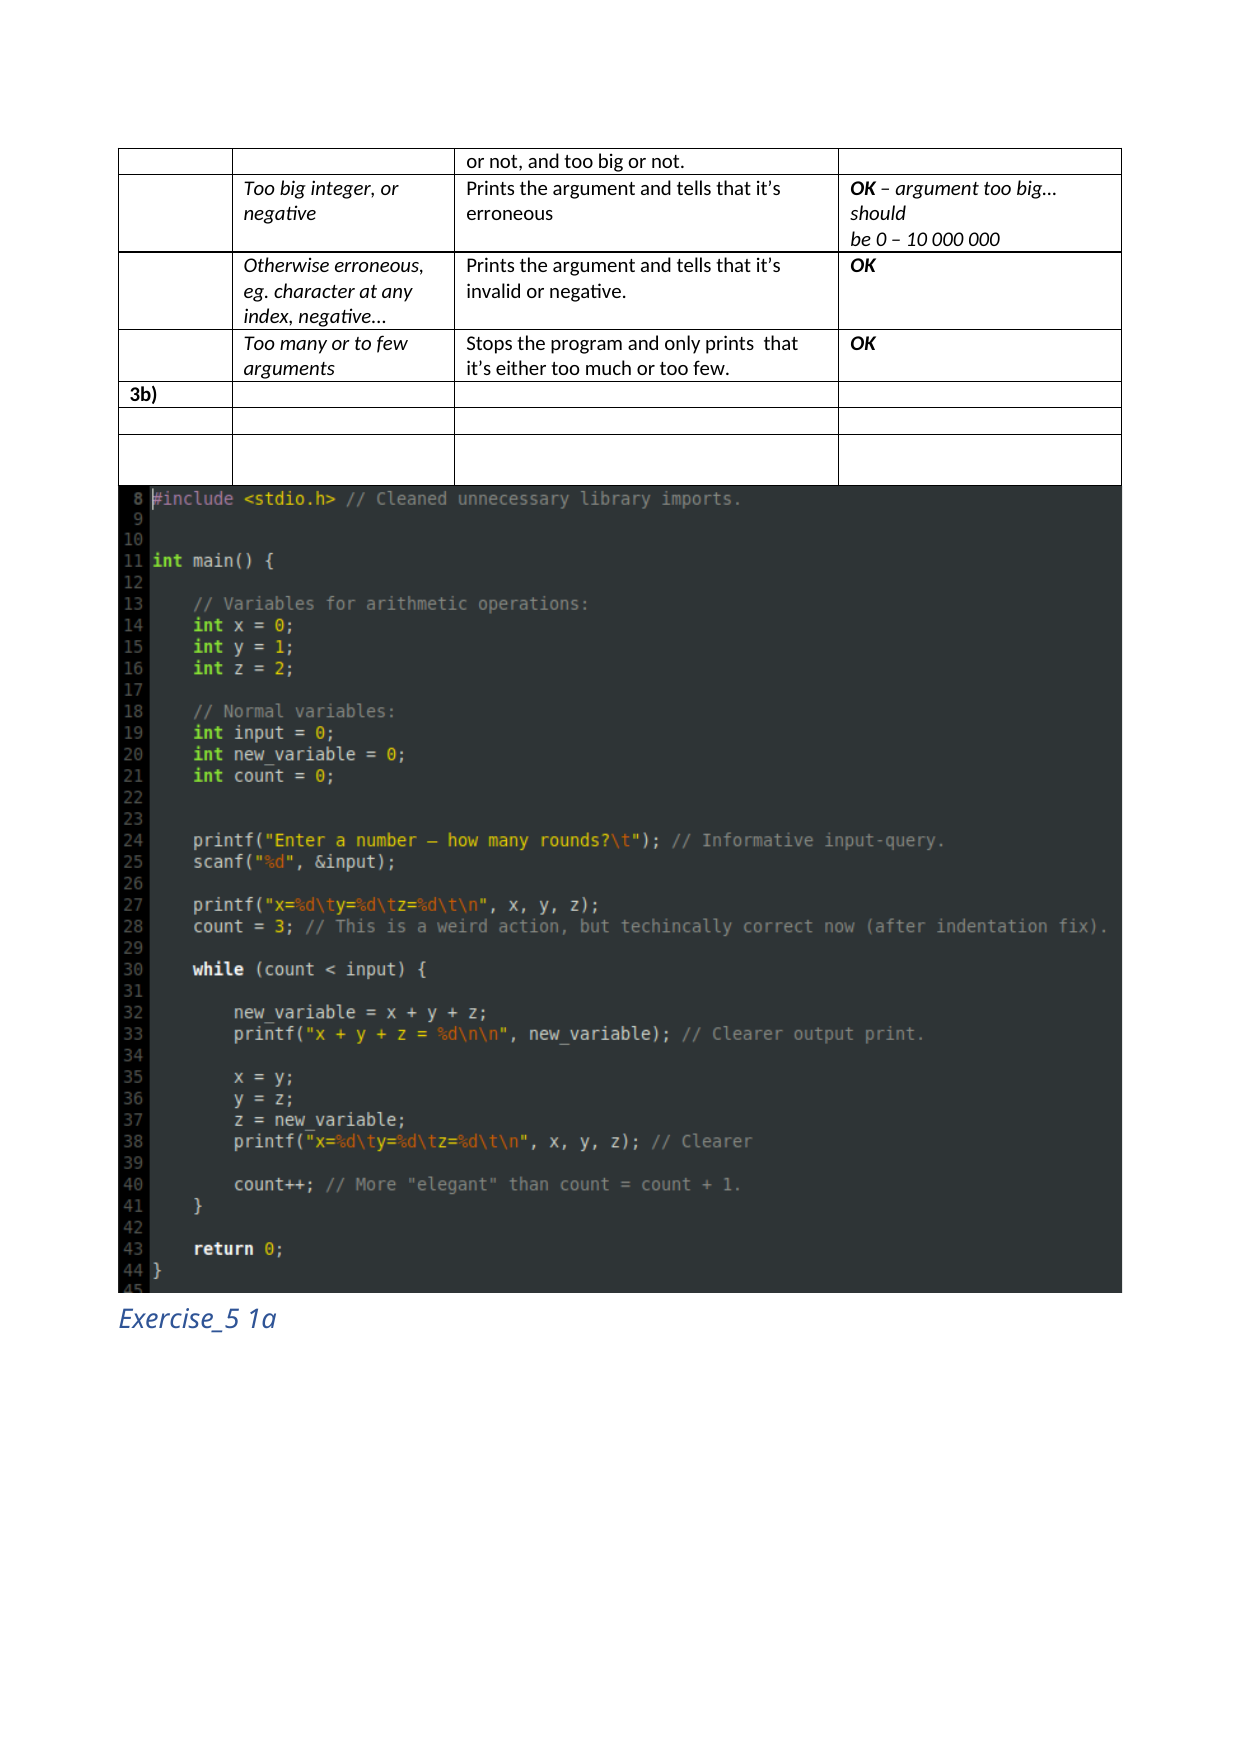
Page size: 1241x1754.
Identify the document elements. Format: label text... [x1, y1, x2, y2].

table_cell [119, 149, 232, 174]
table_cell [455, 408, 838, 433]
table_cell OK [839, 253, 1121, 329]
table_cell [839, 382, 1121, 407]
table_cell Too many or to few arguments [233, 330, 454, 381]
table_cell Too big integer, or negative [233, 175, 454, 251]
table_cell [839, 149, 1121, 174]
picture [118, 486, 1123, 1293]
table_cell 3b) [119, 382, 232, 407]
table_cell [233, 382, 454, 407]
table_cell [839, 408, 1121, 433]
table_cell Prints the argument and tells that it’s invalid or negative. [455, 253, 838, 329]
table_cell [233, 408, 454, 433]
table_cell [455, 382, 838, 407]
table_cell [119, 253, 232, 329]
table_cell Otherwise erroneous, eg. character at any index, negative... [233, 253, 454, 329]
table_cell OK [839, 330, 1121, 381]
table_cell [119, 175, 232, 251]
table_cell [119, 408, 232, 433]
table_cell [455, 435, 838, 485]
table_cell [233, 149, 454, 174]
table_cell OK – argument too big… should be 0 – 10 000 000 [839, 175, 1121, 251]
table_cell Prints the argument and tells that it’s erroneous [455, 175, 838, 251]
table_cell [119, 435, 232, 485]
table_cell [119, 330, 232, 381]
subtitle Exercise_5 1a [118, 1293, 1122, 1337]
table_cell or not, and too big or not. [455, 149, 838, 174]
table_cell Stops the program and only prints that it’s either too much or too few. [455, 330, 838, 381]
table_cell [839, 435, 1121, 485]
table_cell [233, 435, 454, 485]
